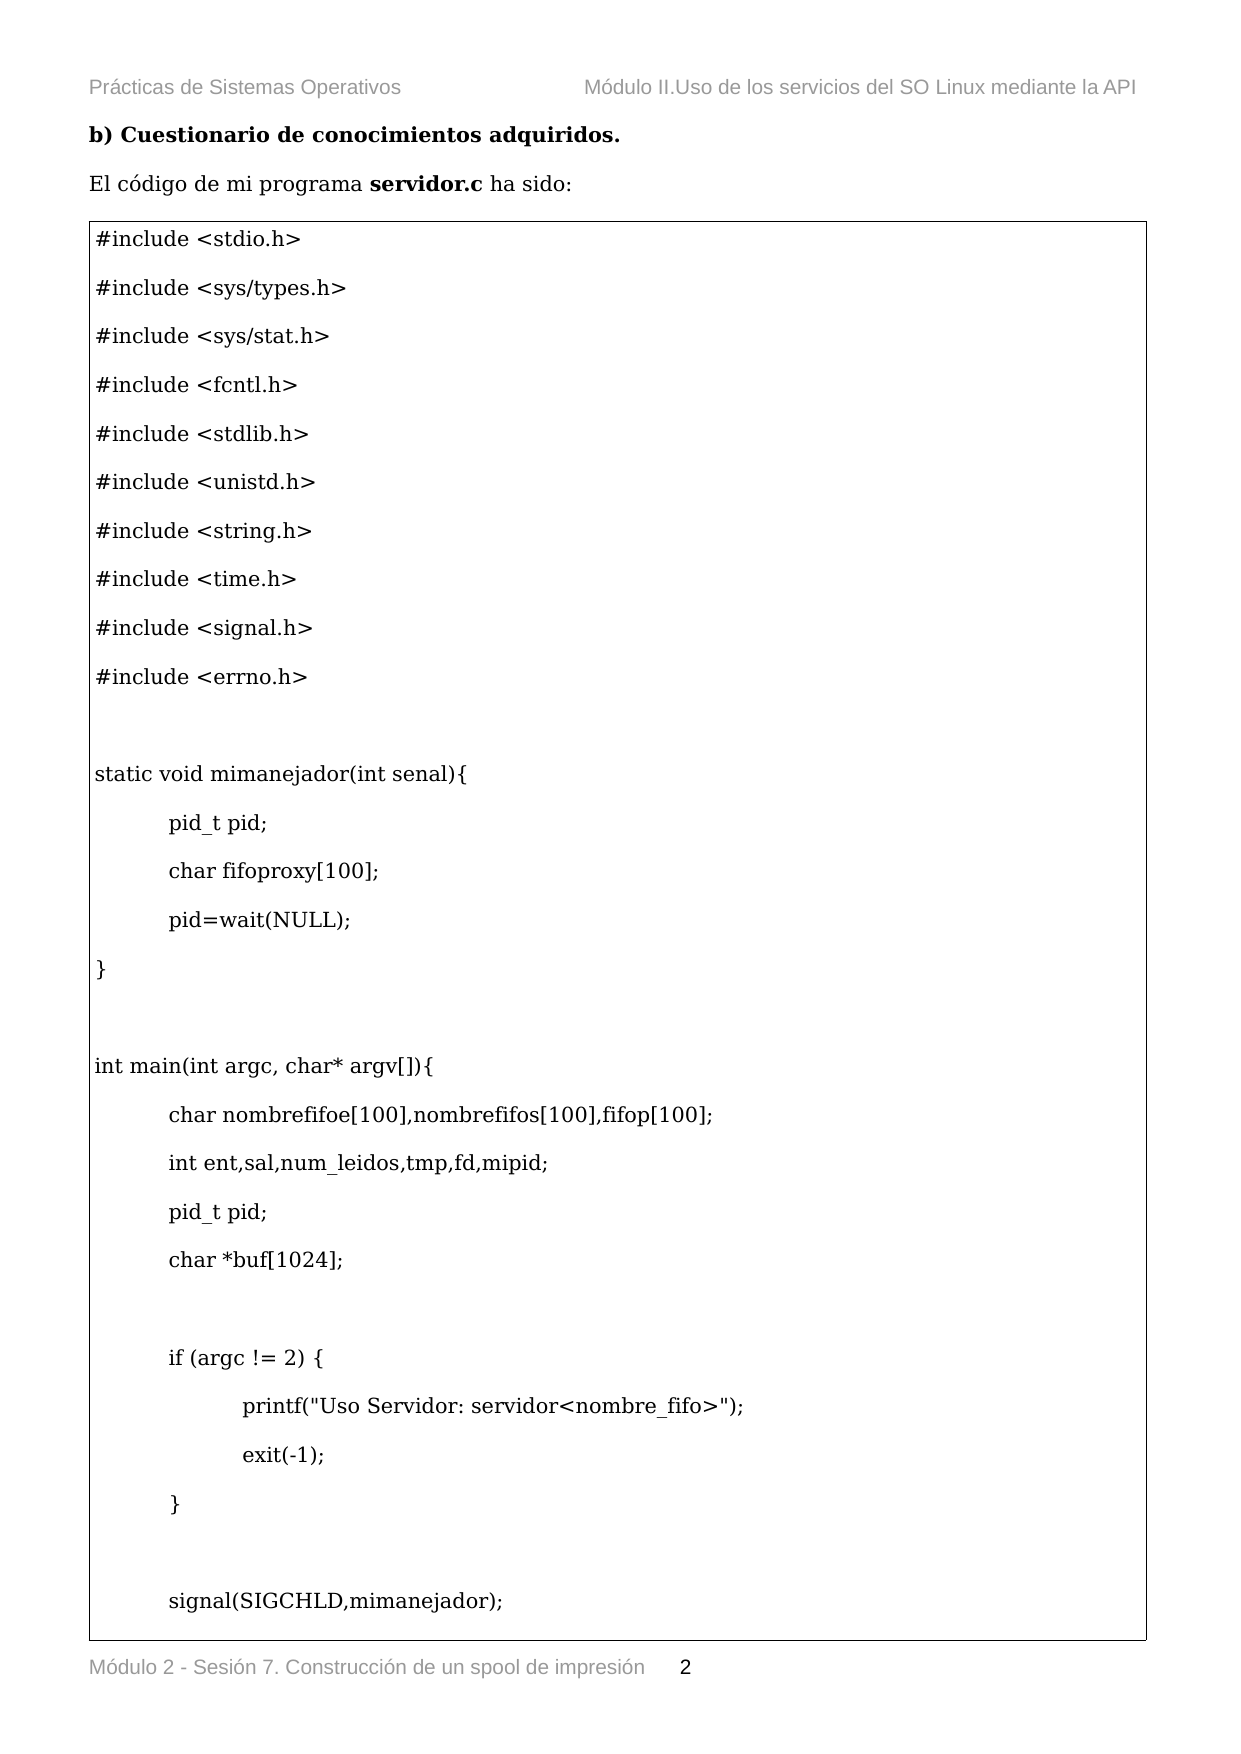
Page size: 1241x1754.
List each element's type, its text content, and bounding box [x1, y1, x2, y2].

text b) Cuestionario de conocimientos adquiridos. [89, 123, 1146, 148]
table_header #include <stdio.h> #include <sys/types.h> #include <sys/stat.h> #include <fcntl.h> #include <stdlib.h> #include <unistd.h> #include <string.h> #include <time.h> #include <signal.h> #include <errno.h> static void mimanejador(int senal){ pid_t pid; char fifoproxy[100]; pid=wait(NULL); } int main(int argc, char* argv[]){ char nombrefifoe[100],nombrefifos[100],fifop[100]; int ent,sal,num_leidos,tmp,fd,mipid; pid_t pid; char *buf[1024]; if (argc != 2) { printf("Uso Servidor: servidor<nombre_fifo>"); exit(-1); } signal(SIGCHLD,mimanejador); [90, 222, 1146, 1640]
text El código de mi programa servidor.c ha sido: [89, 172, 1146, 197]
